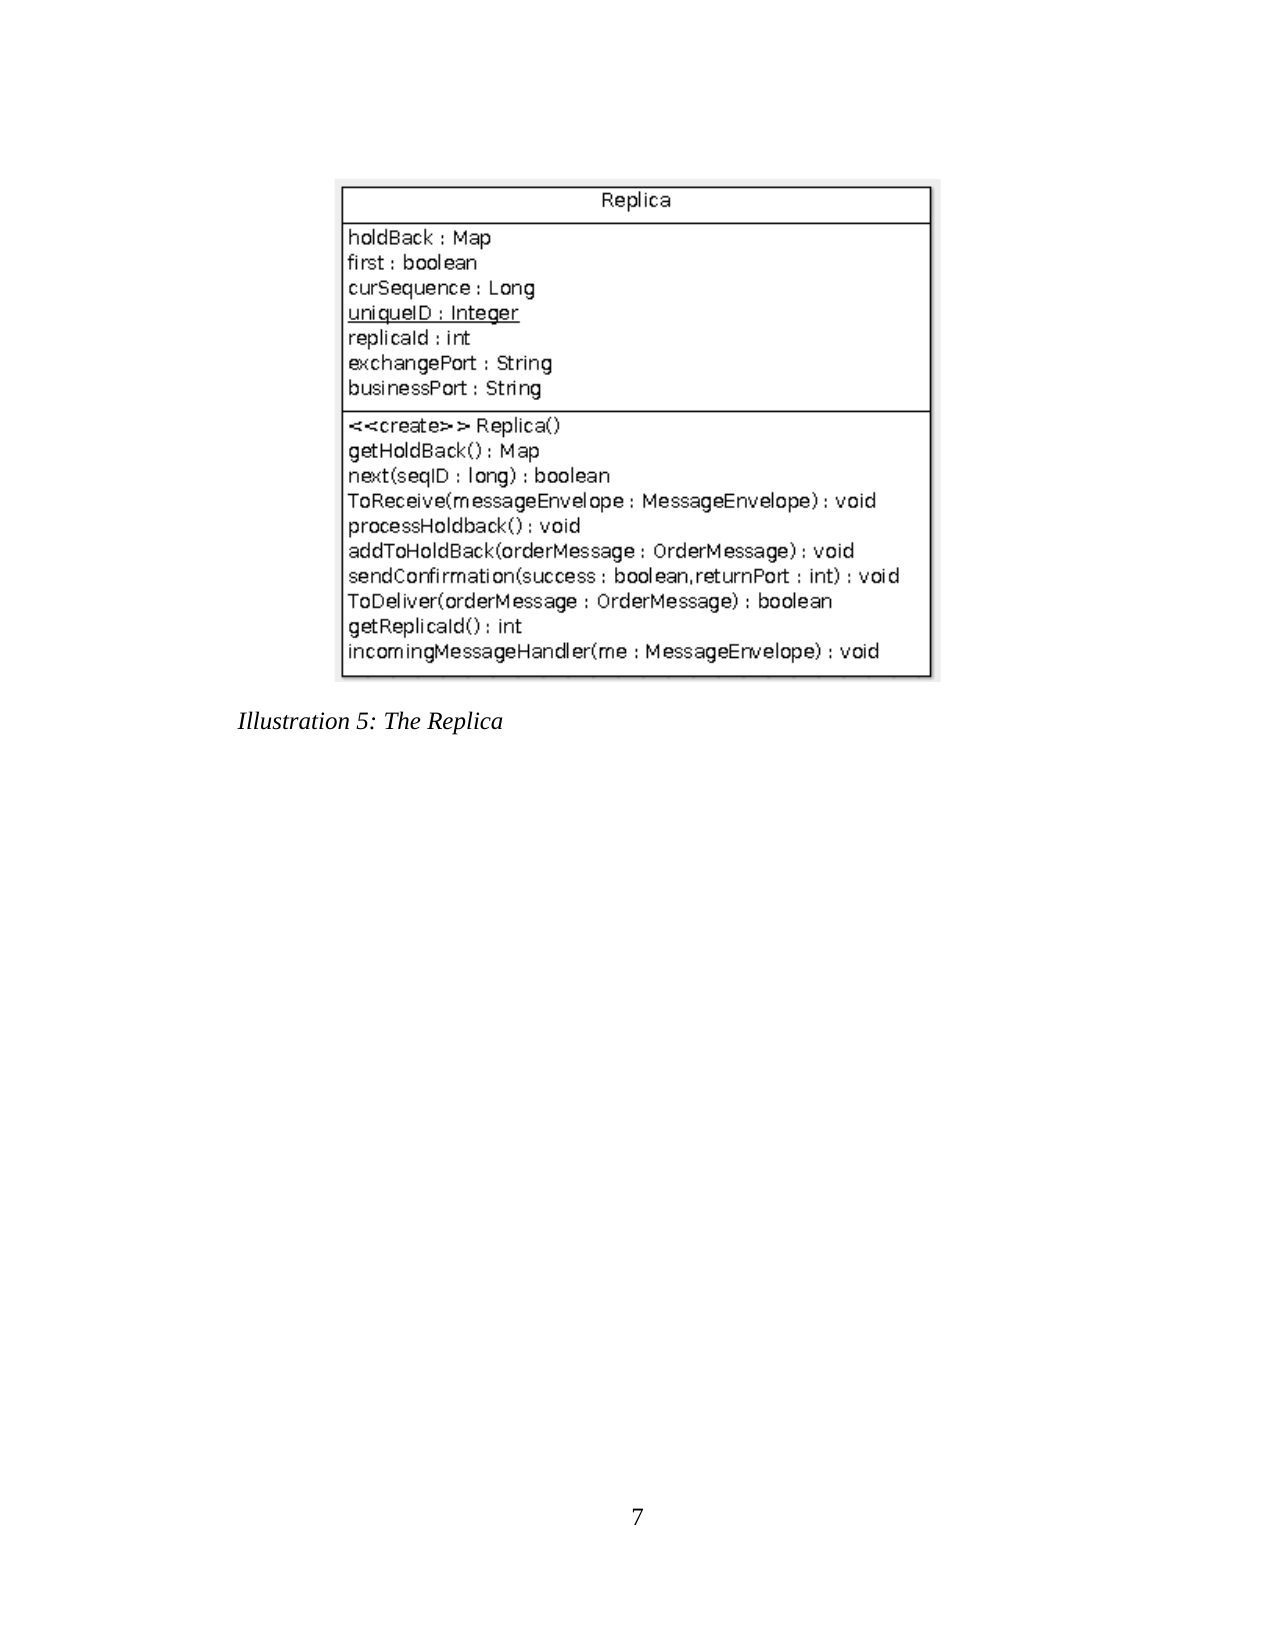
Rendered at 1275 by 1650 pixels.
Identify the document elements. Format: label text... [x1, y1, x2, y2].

picture [334, 179, 941, 682]
text Illustration 5: The Replica [237, 706, 1038, 735]
